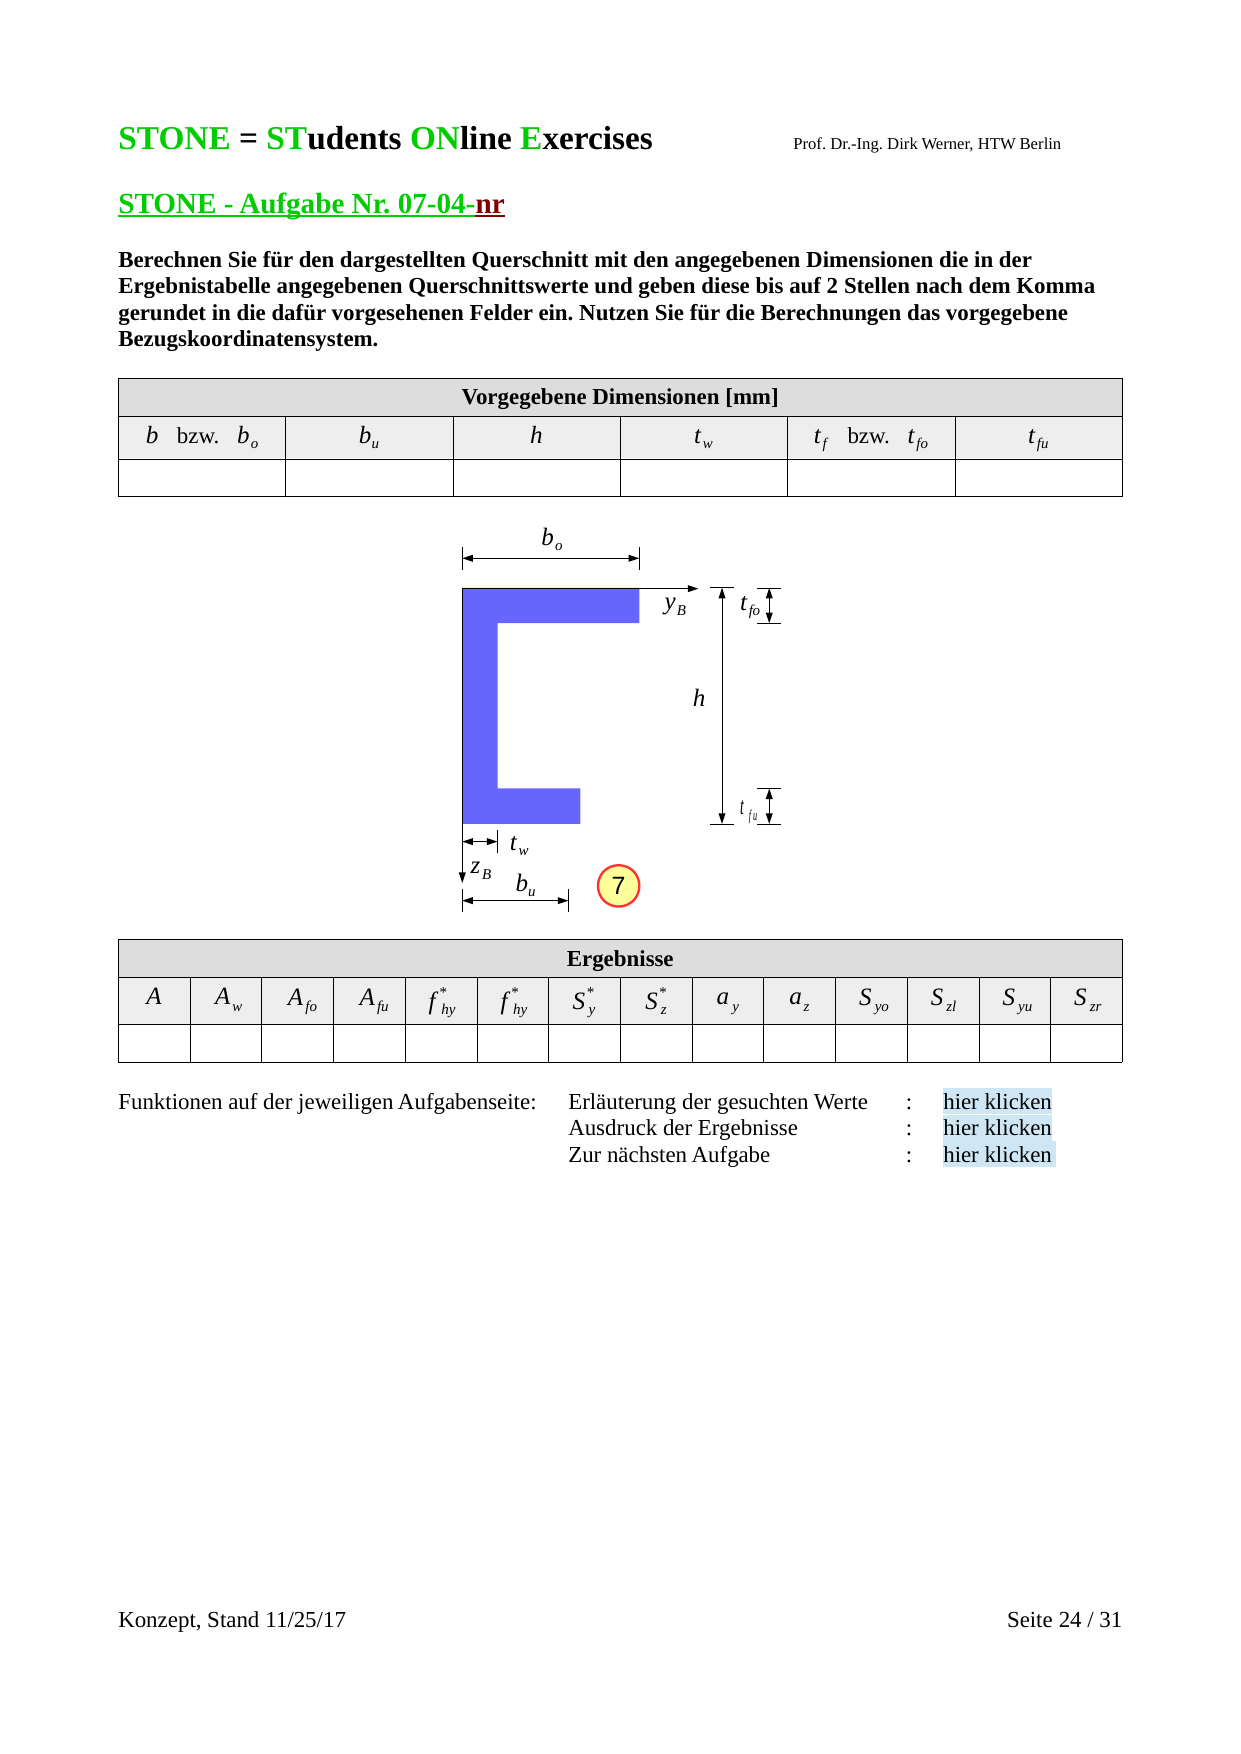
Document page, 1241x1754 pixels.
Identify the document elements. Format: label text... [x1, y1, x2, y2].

table_cell [549, 978, 620, 1024]
table_cell [956, 460, 1122, 496]
table_cell [262, 978, 333, 1024]
table_cell [621, 417, 787, 458]
table_cell [980, 978, 1050, 1024]
table_cell [908, 978, 979, 1024]
table_cell [406, 978, 477, 1024]
text Funktionen auf der jeweiligen Aufgabenseite: Erläuterung der gesuchten Werte : hier klicken [118, 1088, 1122, 1114]
table_cell [908, 1025, 979, 1062]
table_cell [286, 460, 453, 496]
table_cell [836, 978, 907, 1024]
table_cell [406, 1025, 477, 1062]
table_cell [788, 460, 955, 496]
table_cell [191, 1025, 261, 1062]
text Zur nächsten Aufgabe : hier klicken [118, 1141, 1122, 1167]
table_cell [334, 1025, 405, 1062]
table_header Ergebnisse [119, 940, 1122, 977]
table_cell [693, 1025, 763, 1062]
table_header Vorgegebene Dimensionen [mm] [119, 379, 1122, 416]
table_cell [1051, 978, 1122, 1024]
table_cell [621, 460, 787, 496]
table_cell [119, 460, 285, 496]
table_cell [119, 1025, 190, 1062]
table_cell [836, 1025, 907, 1062]
table_cell [286, 417, 453, 458]
table_cell [478, 1025, 548, 1062]
text Berechnen Sie für den dargestellten Querschnitt mit den angegebenen Dimensionen die in der Ergebnistabelle angegebenen Querschnittswerte und geben diese bis auf 2 Stellen nach dem Komma gerundet in die dafür vorgesehenen Felder ein. Nutzen Sie für die Berechnungen das vorgegebene Bezugskoordinatensystem. [118, 246, 1122, 351]
table_cell [956, 417, 1122, 458]
table_cell bzw. [119, 417, 285, 458]
table_cell [262, 1025, 333, 1062]
table_cell [119, 978, 190, 1024]
text STONE - Aufgabe Nr. 07-04-nr [118, 186, 1122, 219]
table_cell [334, 978, 405, 1024]
table_cell [980, 1025, 1050, 1062]
table_cell [454, 417, 620, 458]
table_cell [1051, 1025, 1122, 1062]
table_cell [764, 978, 835, 1024]
table_cell [454, 460, 620, 496]
table_cell [693, 978, 763, 1024]
table_cell [191, 978, 261, 1024]
text Ausdruck der Ergebnisse : hier klicken [118, 1114, 1122, 1141]
table_cell [764, 1025, 835, 1062]
table_cell [621, 1025, 692, 1062]
table_cell [621, 978, 692, 1024]
table_cell [478, 978, 548, 1024]
table_cell bzw. [788, 417, 955, 458]
table_cell [549, 1025, 620, 1062]
